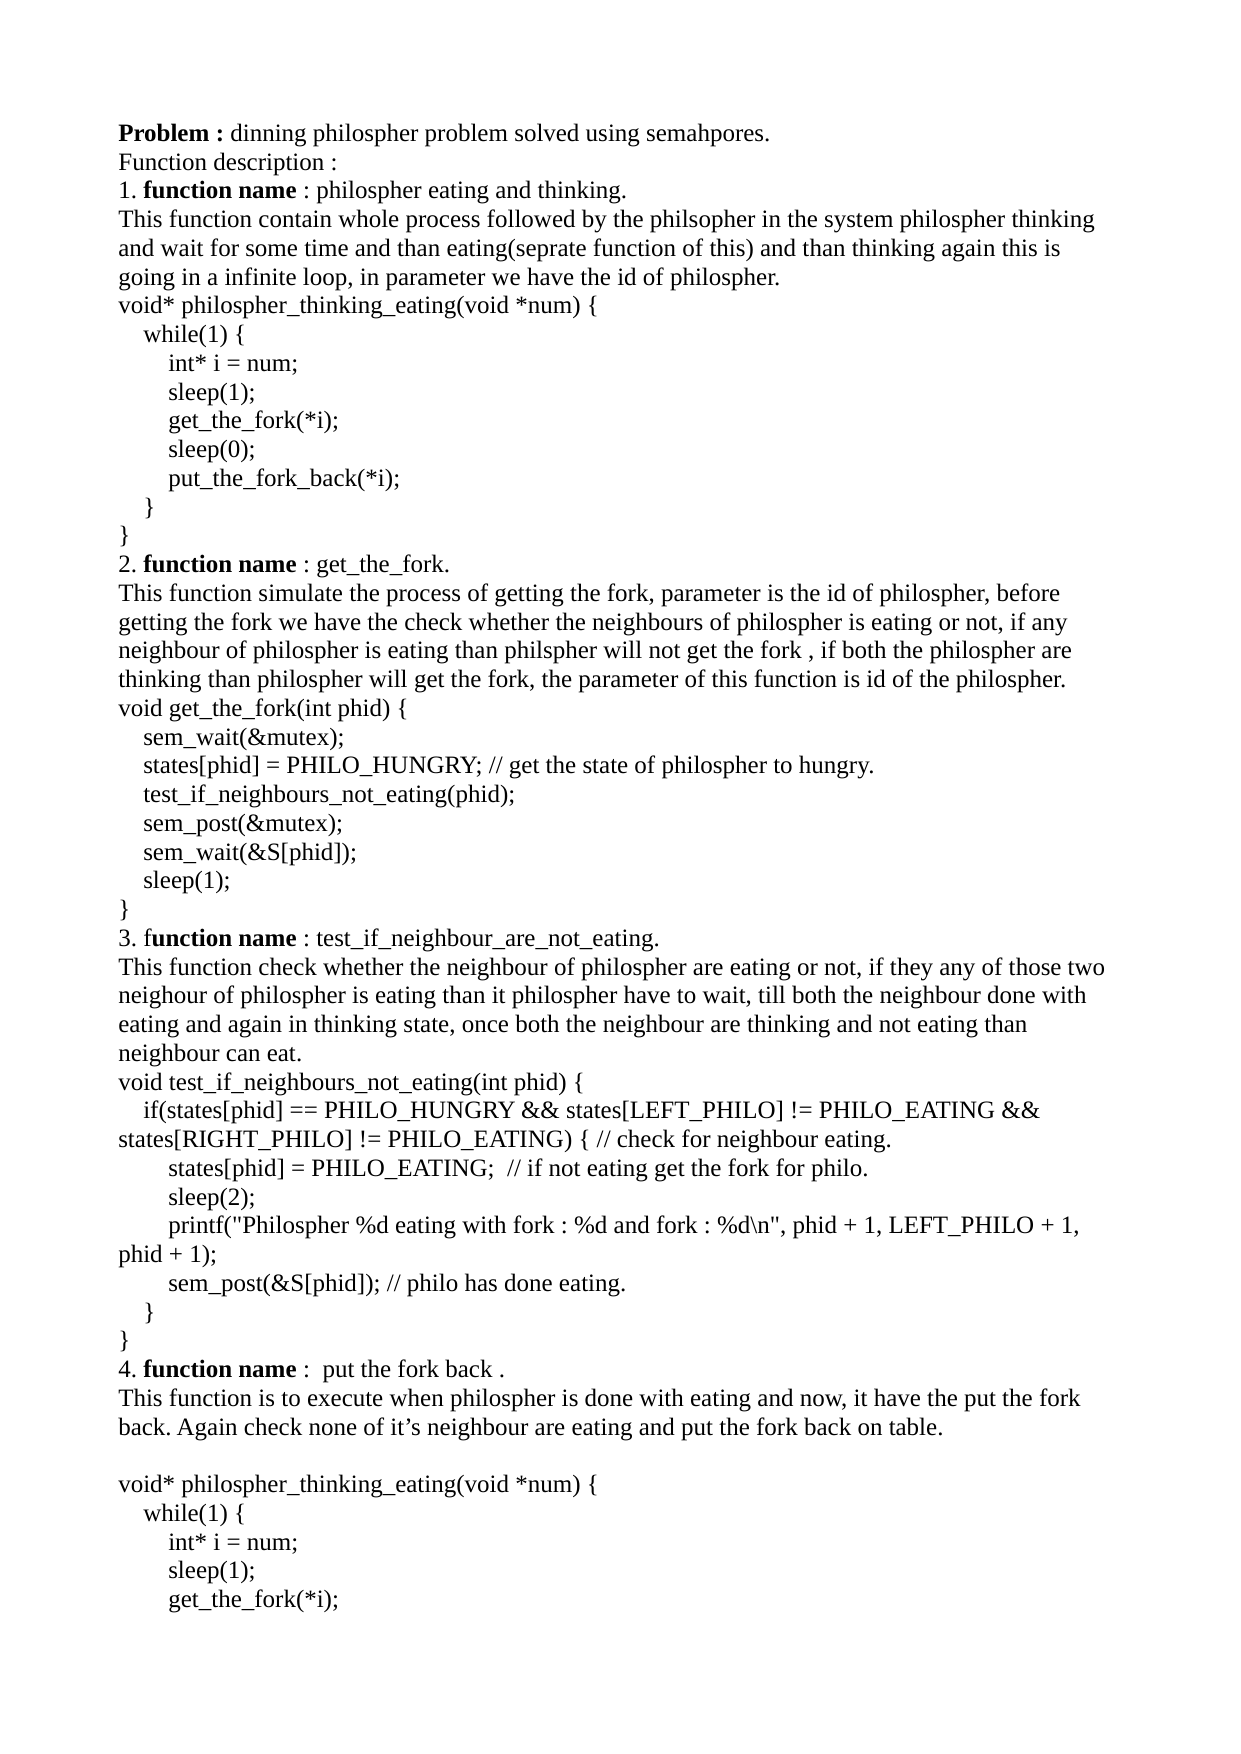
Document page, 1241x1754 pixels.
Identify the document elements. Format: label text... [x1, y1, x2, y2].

text states[phid] = PHILO_EATING; // if not eating get the fork for philo. [118, 1153, 1122, 1182]
text This function contain whole process followed by the philsopher in the system philospher thinking and wait for some time and than eating(seprate function of this) and than thinking again this is going in a infinite loop, in parameter we have the id of philospher. [118, 204, 1122, 291]
text test_if_neighbours_not_eating(phid); [118, 779, 1122, 808]
text void* philospher_thinking_eating(void *num) { [118, 291, 1122, 319]
text sleep(1); [118, 1556, 1122, 1584]
text Problem : dinning philospher problem solved using semahpores. [118, 118, 1122, 147]
text This function is to execute when philospher is done with eating and now, it have the put the fork back. Again check none of it’s neighbour are eating and put the fork back on table. [118, 1383, 1122, 1441]
text This function check whether the neighbour of philospher are eating or not, if they any of those two neighour of philospher is eating than it philospher have to wait, till both the neighbour done with eating and again in thinking state, once both the neighbour are thinking and not eating than neighbour can eat. [118, 952, 1122, 1067]
text 3. function name : test_if_neighbour_are_not_eating. [118, 923, 1122, 952]
text sleep(1); [118, 377, 1122, 406]
text sleep(1); [118, 866, 1122, 894]
text void* philospher_thinking_eating(void *num) { [118, 1469, 1122, 1498]
text while(1) { [118, 1498, 1122, 1527]
text get_the_fork(*i); [118, 406, 1122, 434]
text put_the_fork_back(*i); [118, 463, 1122, 492]
text sem_post(&S[phid]); // philo has done eating. [118, 1268, 1122, 1297]
text 4. function name : put the fork back . [118, 1354, 1122, 1383]
text 1. function name : philospher eating and thinking. [118, 176, 1122, 204]
text sem_wait(&S[phid]); [118, 837, 1122, 866]
text sem_post(&mutex); [118, 808, 1122, 837]
text void get_the_fork(int phid) { [118, 693, 1122, 722]
text get_the_fork(*i); [118, 1584, 1122, 1613]
text } [118, 1326, 1122, 1354]
text sleep(2); [118, 1182, 1122, 1211]
text while(1) { [118, 319, 1122, 348]
text void test_if_neighbours_not_eating(int phid) { [118, 1067, 1122, 1096]
text sleep(0); [118, 434, 1122, 463]
text 2. function name : get_the_fork. [118, 549, 1122, 578]
text } [118, 492, 1122, 521]
text } [118, 1297, 1122, 1326]
text int* i = num; [118, 1527, 1122, 1556]
text int* i = num; [118, 348, 1122, 377]
text sem_wait(&mutex); [118, 722, 1122, 751]
text if(states[phid] == PHILO_HUNGRY && states[LEFT_PHILO] != PHILO_EATING && states[RIGHT_PHILO] != PHILO_EATING) { // check for neighbour eating. [118, 1096, 1122, 1153]
text printf("Philospher %d eating with fork : %d and fork : %d\n", phid + 1, LEFT_PHILO + 1, phid + 1); [118, 1211, 1122, 1268]
text } [118, 894, 1122, 923]
text } [118, 521, 1122, 549]
text Function description : [118, 147, 1122, 176]
text states[phid] = PHILO_HUNGRY; // get the state of philospher to hungry. [118, 751, 1122, 779]
text This function simulate the process of getting the fork, parameter is the id of philospher, before getting the fork we have the check whether the neighbours of philospher is eating or not, if any neighbour of philospher is eating than philspher will not get the fork , if both the philospher are thinking than philospher will get the fork, the parameter of this function is id of the philospher. [118, 578, 1122, 693]
